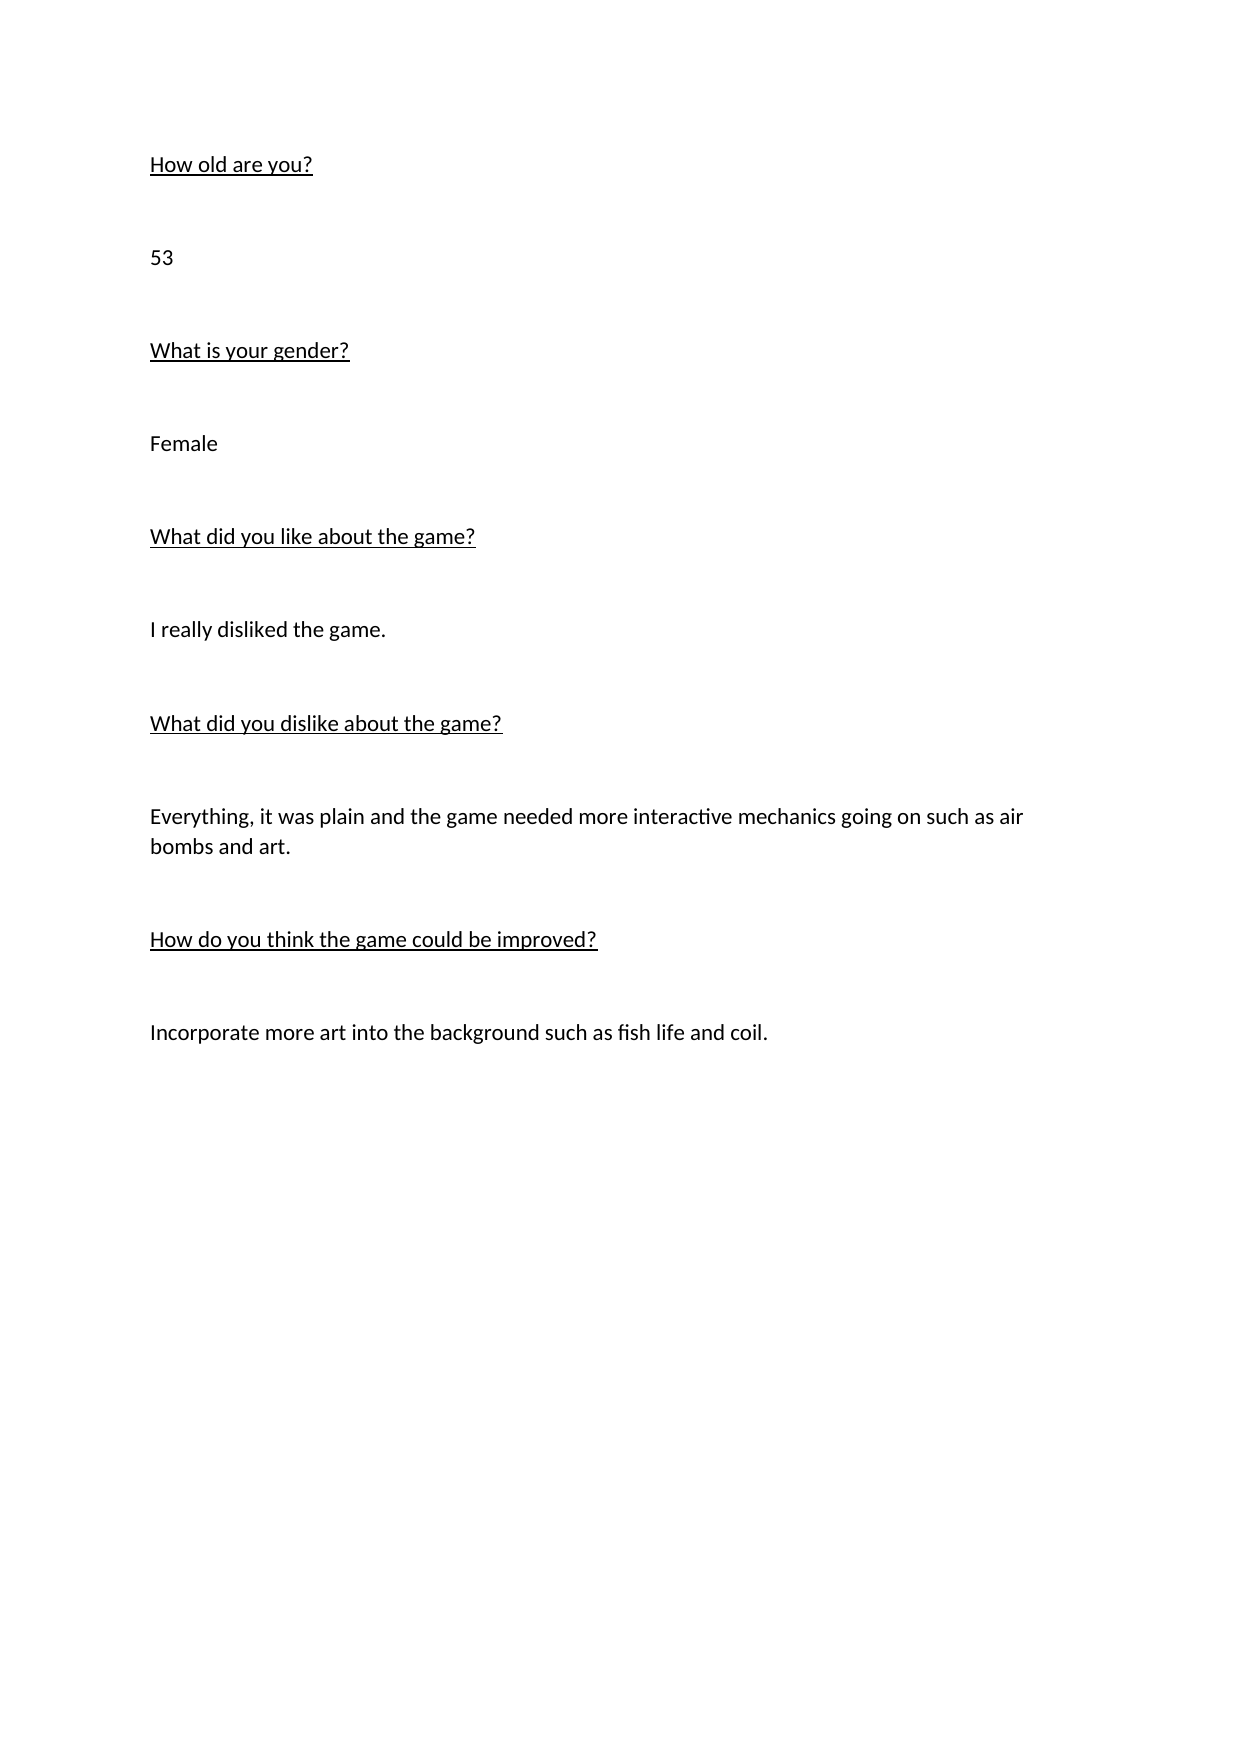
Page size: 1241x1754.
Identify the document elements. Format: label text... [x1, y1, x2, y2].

text Everything, it was plain and the game needed more interactive mechanics going on such as air bombs and art. [150, 802, 1090, 860]
text I really disliked the game. [150, 616, 1090, 644]
text Female [150, 429, 1090, 457]
text What did you like about the game? [150, 522, 1090, 551]
text Incorporate more art into the background such as fish life and coil. [150, 1018, 1090, 1046]
text How old are you? [150, 150, 1090, 178]
text What did you dislike about the game? [150, 709, 1090, 737]
text How do you think the game could be improved? [150, 925, 1090, 953]
text 53 [150, 243, 1090, 271]
text What is your gender? [150, 336, 1090, 364]
